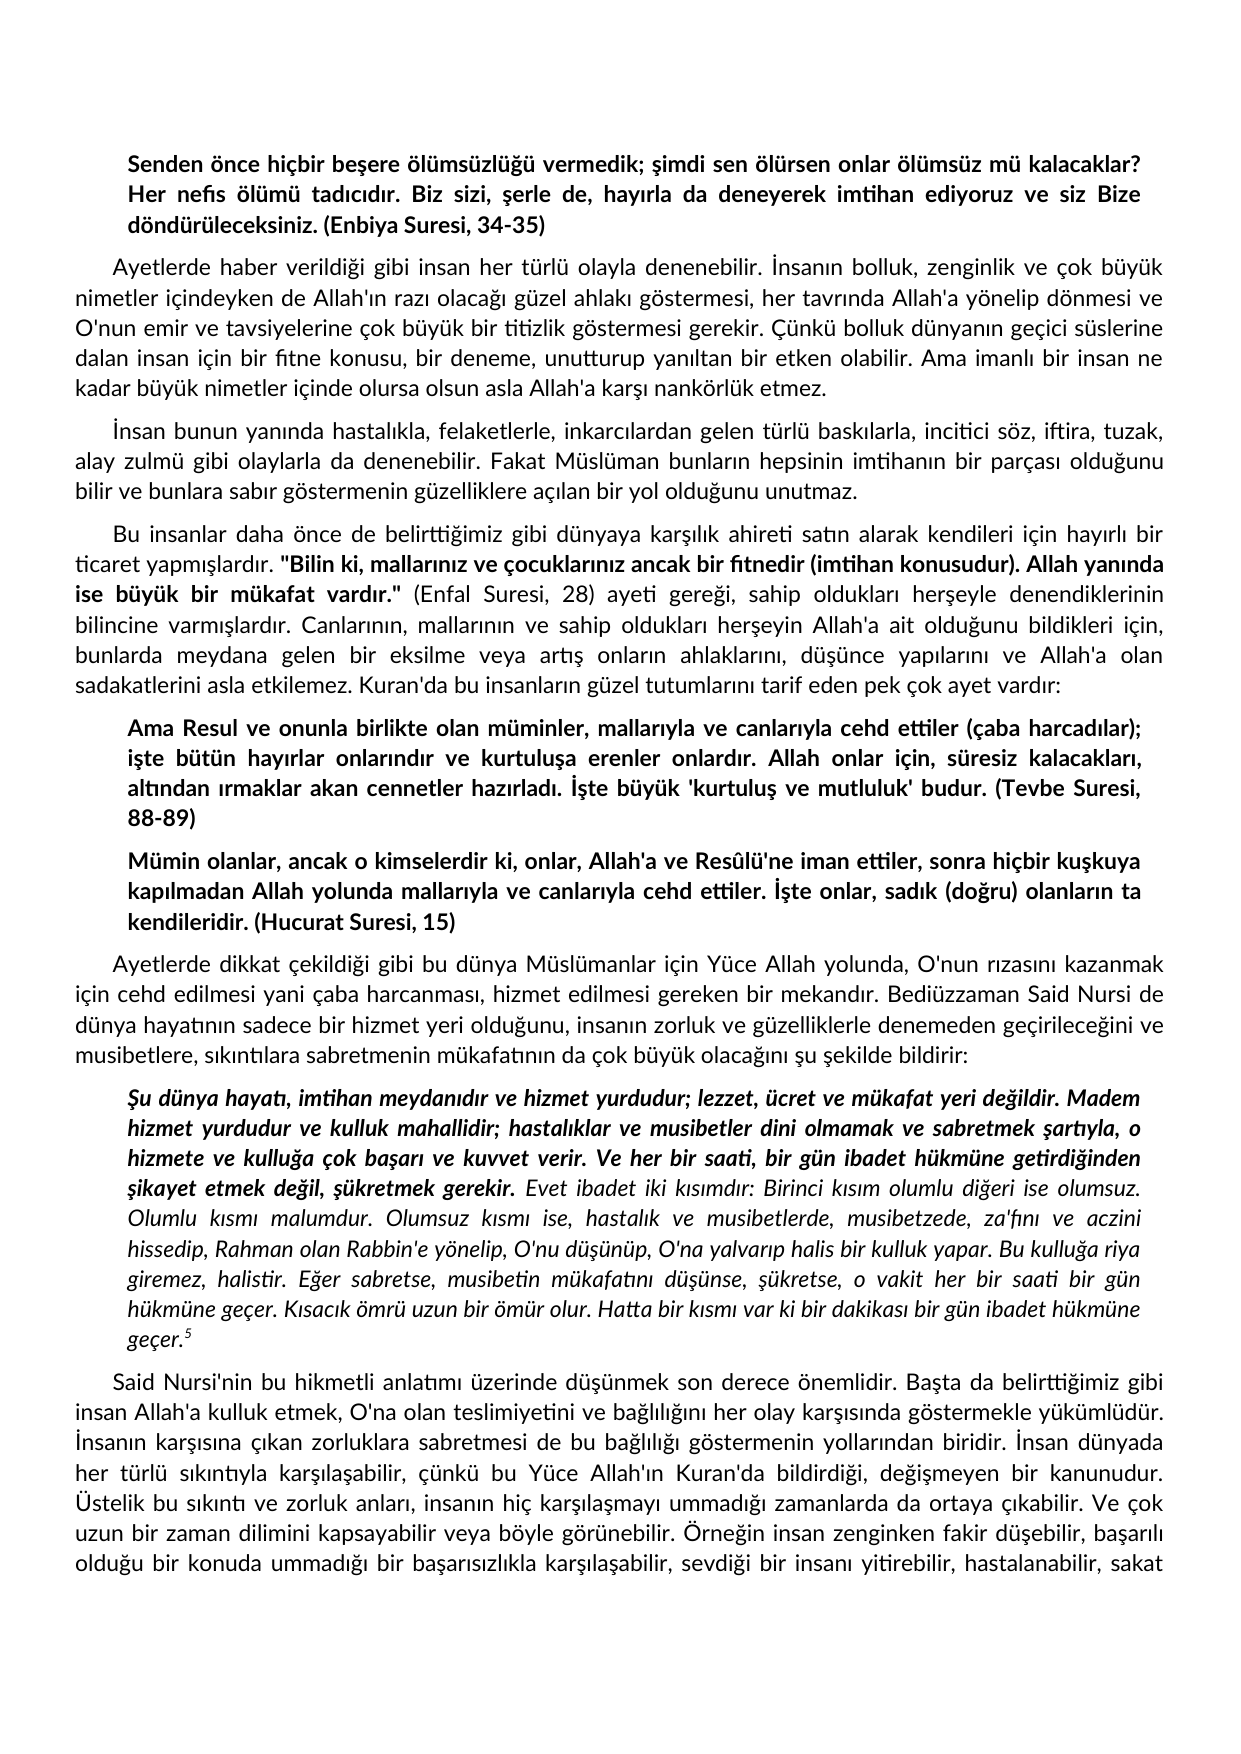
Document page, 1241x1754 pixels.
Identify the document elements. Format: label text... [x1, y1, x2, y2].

text Said Nursi'nin bu hikmetli anlatımı üzerinde düşünmek son derece önemlidir. Başta da belirttiğimiz gibi insan Allah'a kulluk etmek, O'na olan teslimiyetini ve bağlılığını her olay karşısında göstermekle yükümlüdür. İnsanın karşısına çıkan zorluklara sabretmesi de bu bağlılığı göstermenin yollarından biridir. İnsan dünyada her türlü sıkıntıyla karşılaşabilir, çünkü bu Yüce Allah'ın Kuran'da bildirdiği, değişmeyen bir kanunudur. Üstelik bu sıkıntı ve zorluk anları, insanın hiç karşılaşmayı ummadığı zamanlarda da ortaya çıkabilir. Ve çok uzun bir zaman dilimini kapsayabilir veya böyle görünebilir. Örneğin insan zenginken fakir düşebilir, başarılı olduğu bir konuda ummadığı bir başarısızlıkla karşılaşabilir, sevdiği bir insanı yitirebilir, hastalanabilir, sakat [75, 1368, 1165, 1576]
text Ama Resul ve onunla birlikte olan müminler, mallarıyla ve canlarıyla cehd ettiler (çaba harcadılar); işte bütün hayırlar onlarındır ve kurtuluşa erenler onlardır. Allah onlar için, süresiz kalacakları, altından ırmaklar akan cennetler hazırladı. İşte büyük 'kurtuluş ve mutluluk' budur. (Tevbe Suresi, 88-89) [127, 713, 1143, 832]
text Ayetlerde haber verildiği gibi insan her türlü olayla denenebilir. İnsanın bolluk, zenginlik ve çok büyük nimetler içindeyken de Allah'ın razı olacağı güzel ahlakı göstermesi, her tavrında Allah'a yönelip dönmesi ve O'nun emir ve tavsiyelerine çok büyük bir titizlik göstermesi gerekir. Çünkü bolluk dünyanın geçici süslerine dalan insan için bir fitne konusu, bir deneme, unutturup yanıltan bir etken olabilir. Ama imanlı bir insan ne kadar büyük nimetler içinde olursa olsun asla Allah'a karşı nankörlük etmez. [75, 253, 1165, 401]
text Ayetlerde dikkat çekildiği gibi bu dünya Müslümanlar için Yüce Allah yolunda, O'nun rızasını kazanmak için cehd edilmesi yani çaba harcanması, hizmet edilmesi gereken bir mekandır. Bediüzzaman Said Nursi de dünya hayatının sadece bir hizmet yeri olduğunu, insanın zorluk ve güzelliklerle denemeden geçirileceğini ve musibetlere, sıkıntılara sabretmenin mükafatının da çok büyük olacağını şu şekilde bildirir: [75, 950, 1165, 1068]
text Şu dünya hayatı, imtihan meydanıdır ve hizmet yurdudur; lezzet, ücret ve mükafat yeri değildir. Madem hizmet yurdudur ve kulluk mahallidir; hastalıklar ve musibetler dini olmamak ve sabretmek şartıyla, o hizmete ve kulluğa çok başarı ve kuvvet verir. Ve her bir saati, bir gün ibadet hükmüne getirdiğinden şikayet etmek değil, şükretmek gerekir. Evet ibadet iki kısımdır: Birinci kısım olumlu diğeri ise olumsuz. Olumlu kısmı malumdur. Olumsuz kısmı ise, hastalık ve musibetlerde, musibetzede, za'fını ve aczini hissedip, Rahman olan Rabbin'e yönelip, O'nu düşünüp, O'na yalvarıp halis bir kulluk yapar. Bu kulluğa riya giremez, halistir. Eğer sabretse, musibetin mükafatını düşünse, şükretse, o vakit her bir saati bir gün hükmüne geçer. Kısacık ömrü uzun bir ömür olur. Hatta bir kısmı var ki bir dakikası bir gün ibadet hükmüne geçer.5 [127, 1083, 1143, 1352]
text Bu insanlar daha önce de belirttiğimiz gibi dünyaya karşılık ahireti satın alarak kendileri için hayırlı bir ticaret yapmışlardır. "Bilin ki, mallarınız ve çocuklarınız ancak bir fitnedir (imtihan konusudur). Allah yanında ise büyük bir mükafat vardır." (Enfal Suresi, 28) ayeti gereği, sahip oldukları herşeyle denendiklerinin bilincine varmışlardır. Canlarının, mallarının ve sahip oldukları herşeyin Allah'a ait olduğunu bildikleri için, bunlarda meydana gelen bir eksilme veya artış onların ahlaklarını, düşünce yapılarını ve Allah'a olan sadakatlerini asla etkilemez. Kuran'da bu insanların güzel tutumlarını tarif eden pek çok ayet vardır: [75, 520, 1165, 698]
text İnsan bunun yanında hastalıkla, felaketlerle, inkarcılardan gelen türlü baskılarla, incitici söz, iftira, tuzak, alay zulmü gibi olaylarla da denenebilir. Fakat Müslüman bunların hepsinin imtihanın bir parçası olduğunu bilir ve bunlara sabır göstermenin güzelliklere açılan bir yol olduğunu unutmaz. [75, 417, 1165, 504]
text Senden önce hiçbir beşere ölümsüzlüğü vermedik; şimdi sen ölürsen onlar ölümsüz mü kalacaklar? Her nefis ölümü tadıcıdır. Biz sizi, şerle de, hayırla da deneyerek imtihan ediyoruz ve siz Bize döndürüleceksiniz. (Enbiya Suresi, 34-35) [127, 150, 1143, 238]
text Mümin olanlar, ancak o kimselerdir ki, onlar, Allah'a ve Resûlü'ne iman ettiler, sonra hiçbir kuşkuya kapılmadan Allah yolunda mallarıyla ve canlarıyla cehd ettiler. İşte onlar, sadık (doğru) olanların ta kendileridir. (Hucurat Suresi, 15) [127, 847, 1143, 935]
